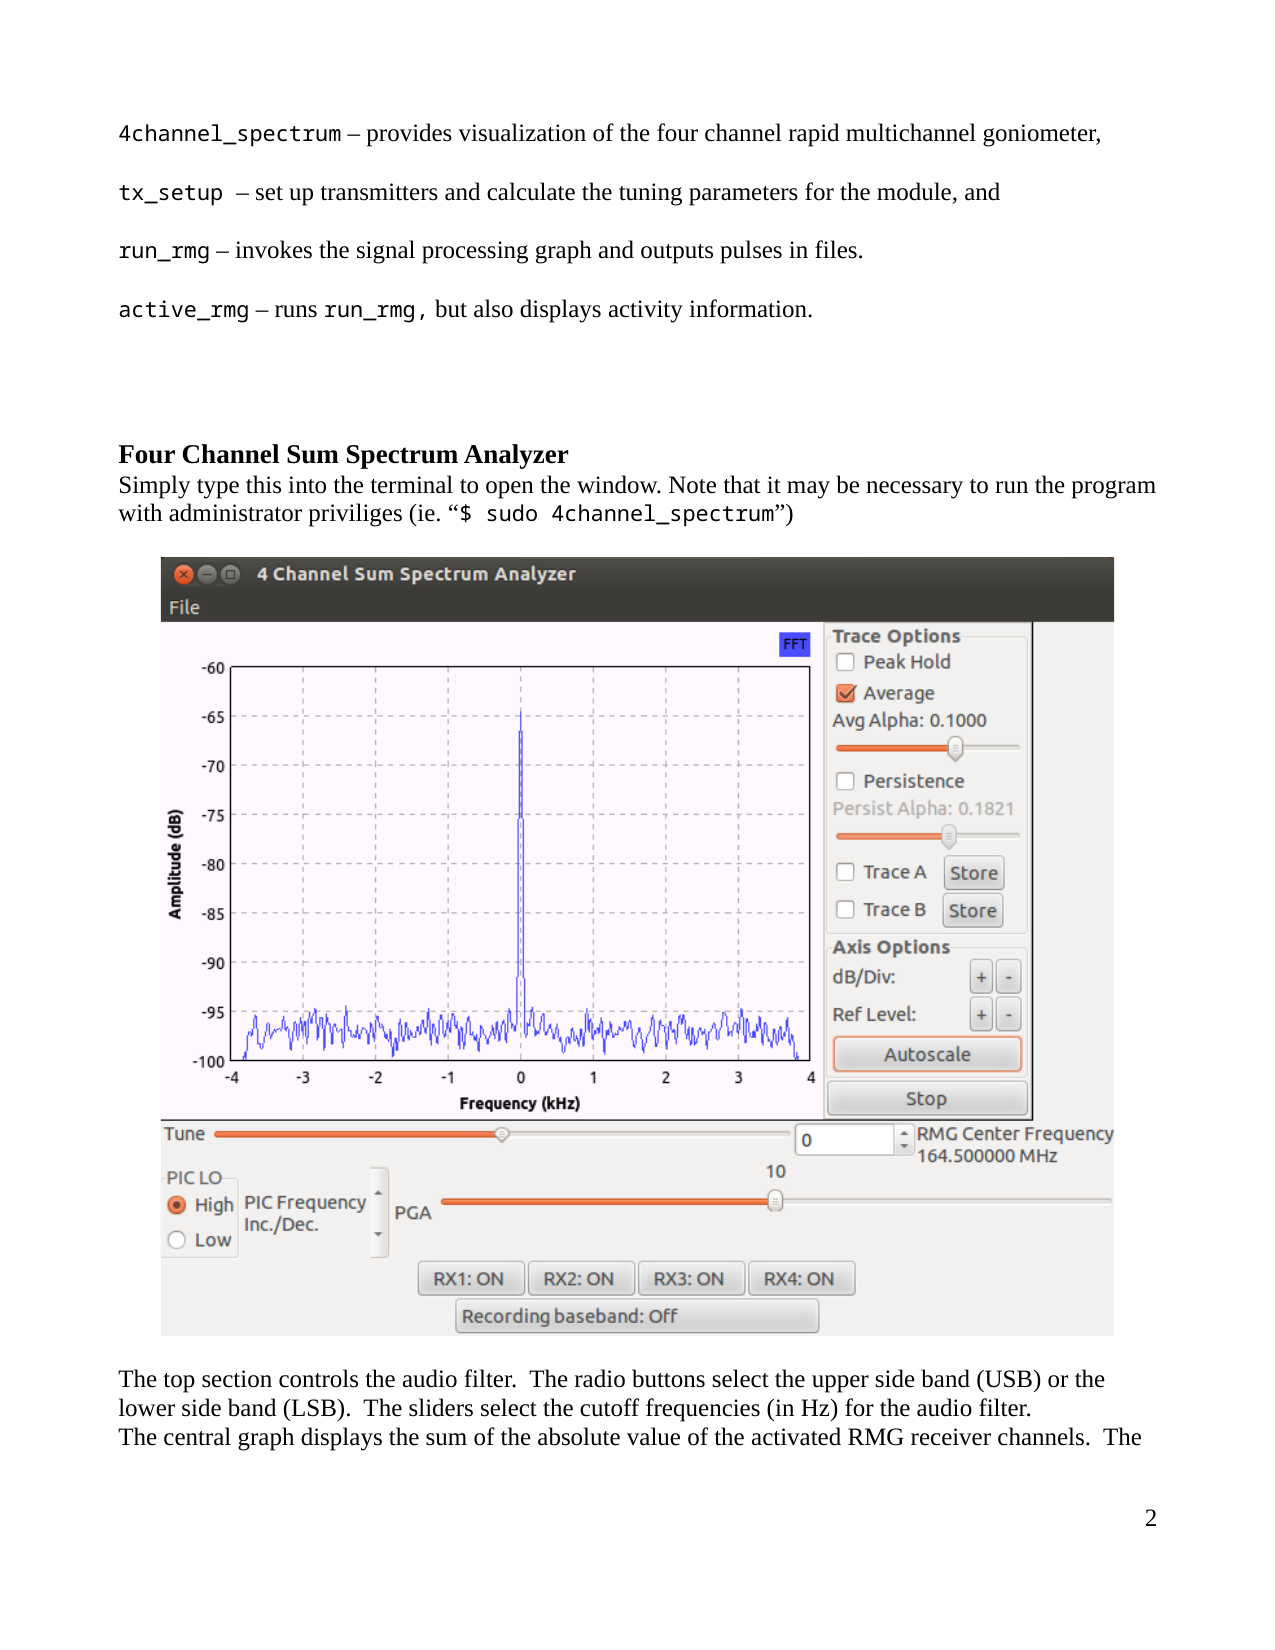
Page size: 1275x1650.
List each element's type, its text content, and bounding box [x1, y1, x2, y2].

text Simply type this into the terminal to open the window. Note that it may be necessary to run the program with administrator priviliges (ie. “$ sudo 4channel_spectrum”) [118, 470, 1157, 528]
text The top section controls the audio filter. The radio buttons select the upper side band (USB) or the [118, 1364, 1157, 1393]
text The central graph displays the sum of the absolute value of the activated RMG receiver channels. The [118, 1422, 1157, 1451]
picture [160, 557, 1115, 1336]
text 4channel_spectrum – provides visualization of the four channel rapid multichannel goniometer, [118, 118, 1157, 148]
text tx_setup – set up transmitters and calculate the tuning parameters for the module, and [118, 177, 1157, 206]
text active_rmg – runs run_rmg, but also displays activity information. [118, 294, 1157, 323]
text Four Channel Sum Spectrum Analyzer [118, 438, 1157, 470]
text lower side band (LSB). The sliders select the cutoff frequencies (in Hz) for the audio filter. [118, 1393, 1157, 1422]
text run_rmg – invokes the signal processing graph and outputs pulses in files. [118, 235, 1157, 265]
